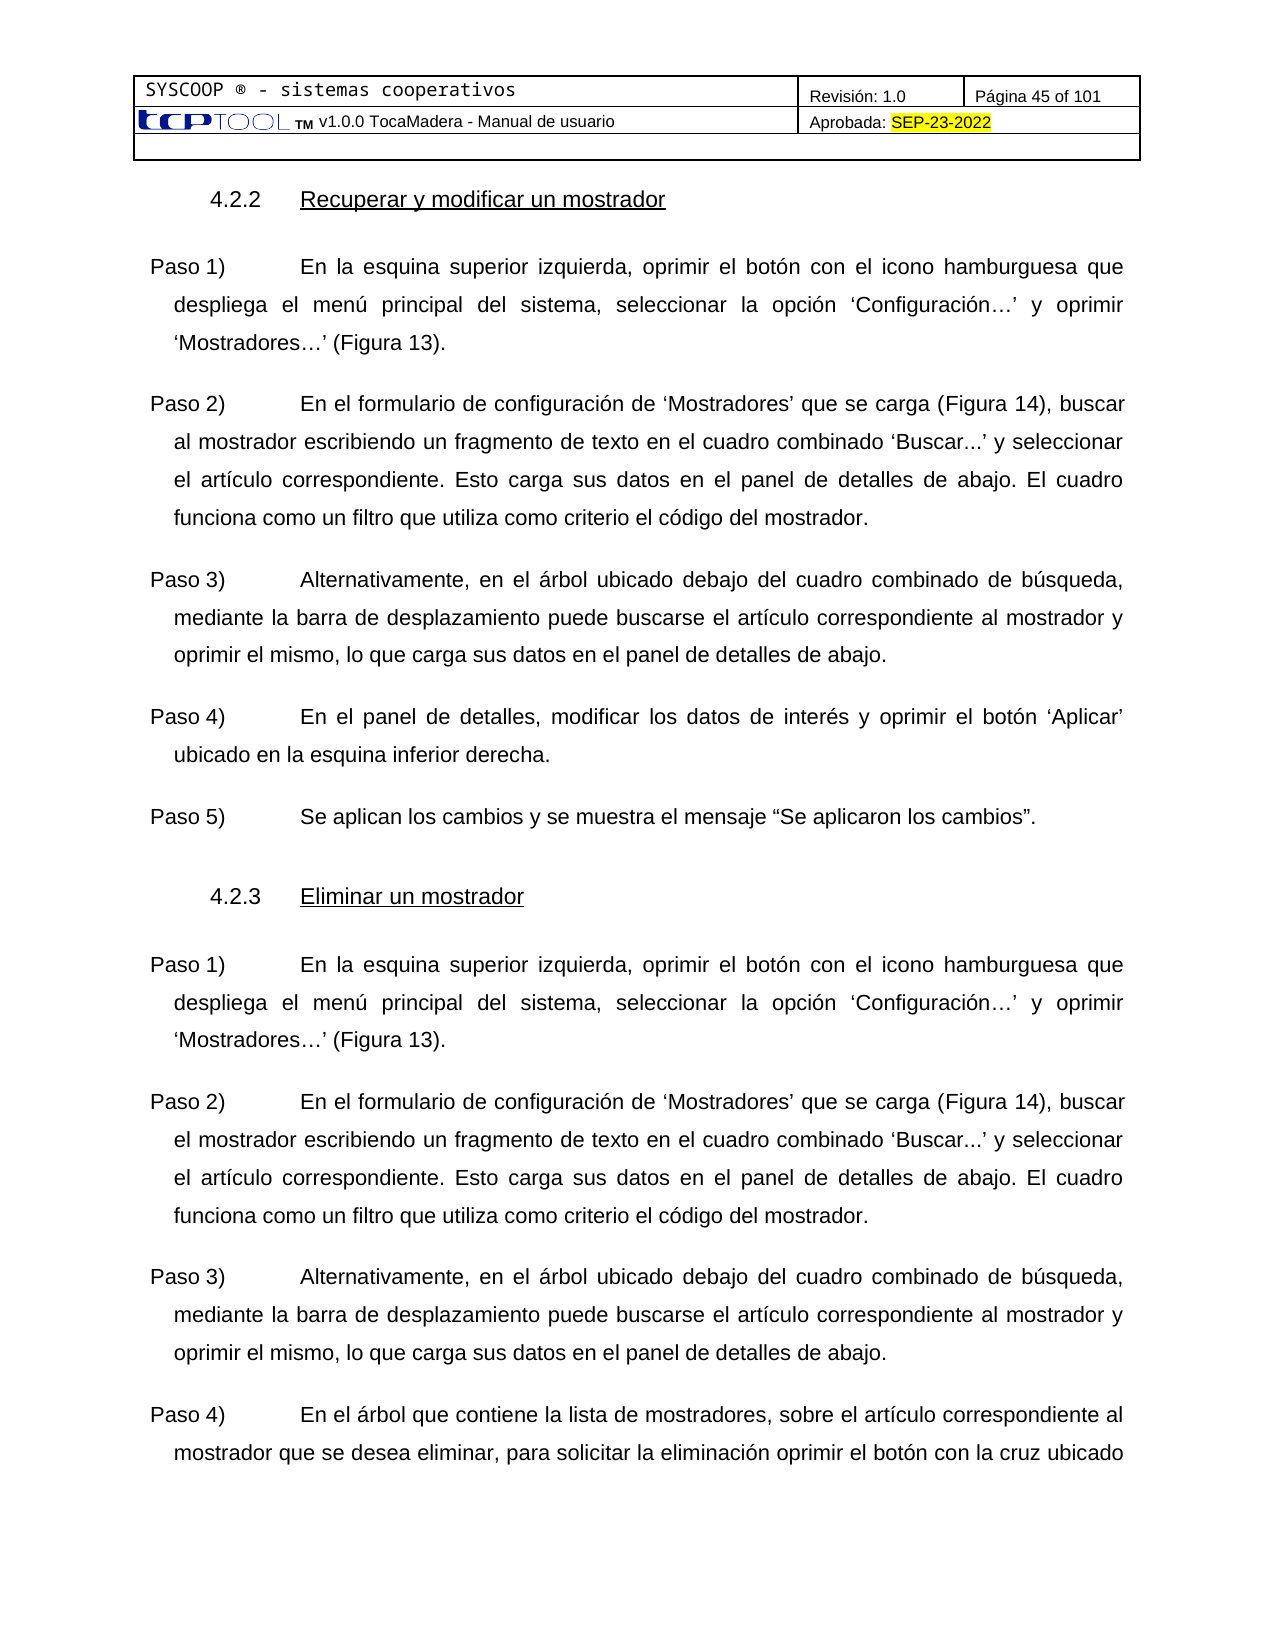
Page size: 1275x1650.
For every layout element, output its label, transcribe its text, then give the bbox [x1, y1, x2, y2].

list En la esquina superior izquierda, oprimir el botón con el icono hamburguesa que despliega el menú principal del sistema, seleccionar la opción ‘Configuración…’ y oprimir ‘Mostradores…’ (Figura 13). [150, 952, 1125, 1052]
list En la esquina superior izquierda, oprimir el botón con el icono hamburguesa que despliega el menú principal del sistema, seleccionar la opción ‘Configuración…’ y oprimir ‘Mostradores…’ (Figura 13). [150, 254, 1125, 355]
list Se aplican los cambios y se muestra el mensaje “Se aplicaron los cambios”. [150, 803, 1125, 829]
list En el panel de detalles, modificar los datos de interés y oprimir el botón ‘Aplicar’ ubicado en la esquina inferior derecha. [150, 704, 1125, 767]
list Alternativamente, en el árbol ubicado debajo del cuadro combinado de búsqueda, mediante la barra de desplazamiento puede buscarse el artículo correspondiente al mostrador y oprimir el mismo, lo que carga sus datos en el panel de detalles de abajo. [150, 1264, 1125, 1365]
subtitle Eliminar un mostrador [210, 883, 1125, 910]
subtitle Recuperar y modificar un mostrador [210, 186, 1125, 212]
list En el formulario de configuración de ‘Mostradores’ que se carga (Figura 14), buscar al mostrador escribiendo un fragmento de texto en el cuadro combinado ‘Buscar...’ y seleccionar el artículo correspondiente. Esto carga sus datos en el panel de detalles de abajo. El cuadro funciona como un filtro que utiliza como criterio el código del mostrador. [150, 391, 1125, 530]
list Alternativamente, en el árbol ubicado debajo del cuadro combinado de búsqueda, mediante la barra de desplazamiento puede buscarse el artículo correspondiente al mostrador y oprimir el mismo, lo que carga sus datos en el panel de detalles de abajo. [150, 567, 1125, 667]
list En el árbol que contiene la lista de mostradores, sobre el artículo correspondiente al mostrador que se desea eliminar, para solicitar la eliminación oprimir el botón con la cruz ubicado [150, 1402, 1125, 1465]
list En el formulario de configuración de ‘Mostradores’ que se carga (Figura 14), buscar el mostrador escribiendo un fragmento de texto en el cuadro combinado ‘Buscar...’ y seleccionar el artículo correspondiente. Esto carga sus datos en el panel de detalles de abajo. El cuadro funciona como un filtro que utiliza como criterio el código del mostrador. [150, 1089, 1125, 1228]
picture [138, 110, 290, 130]
